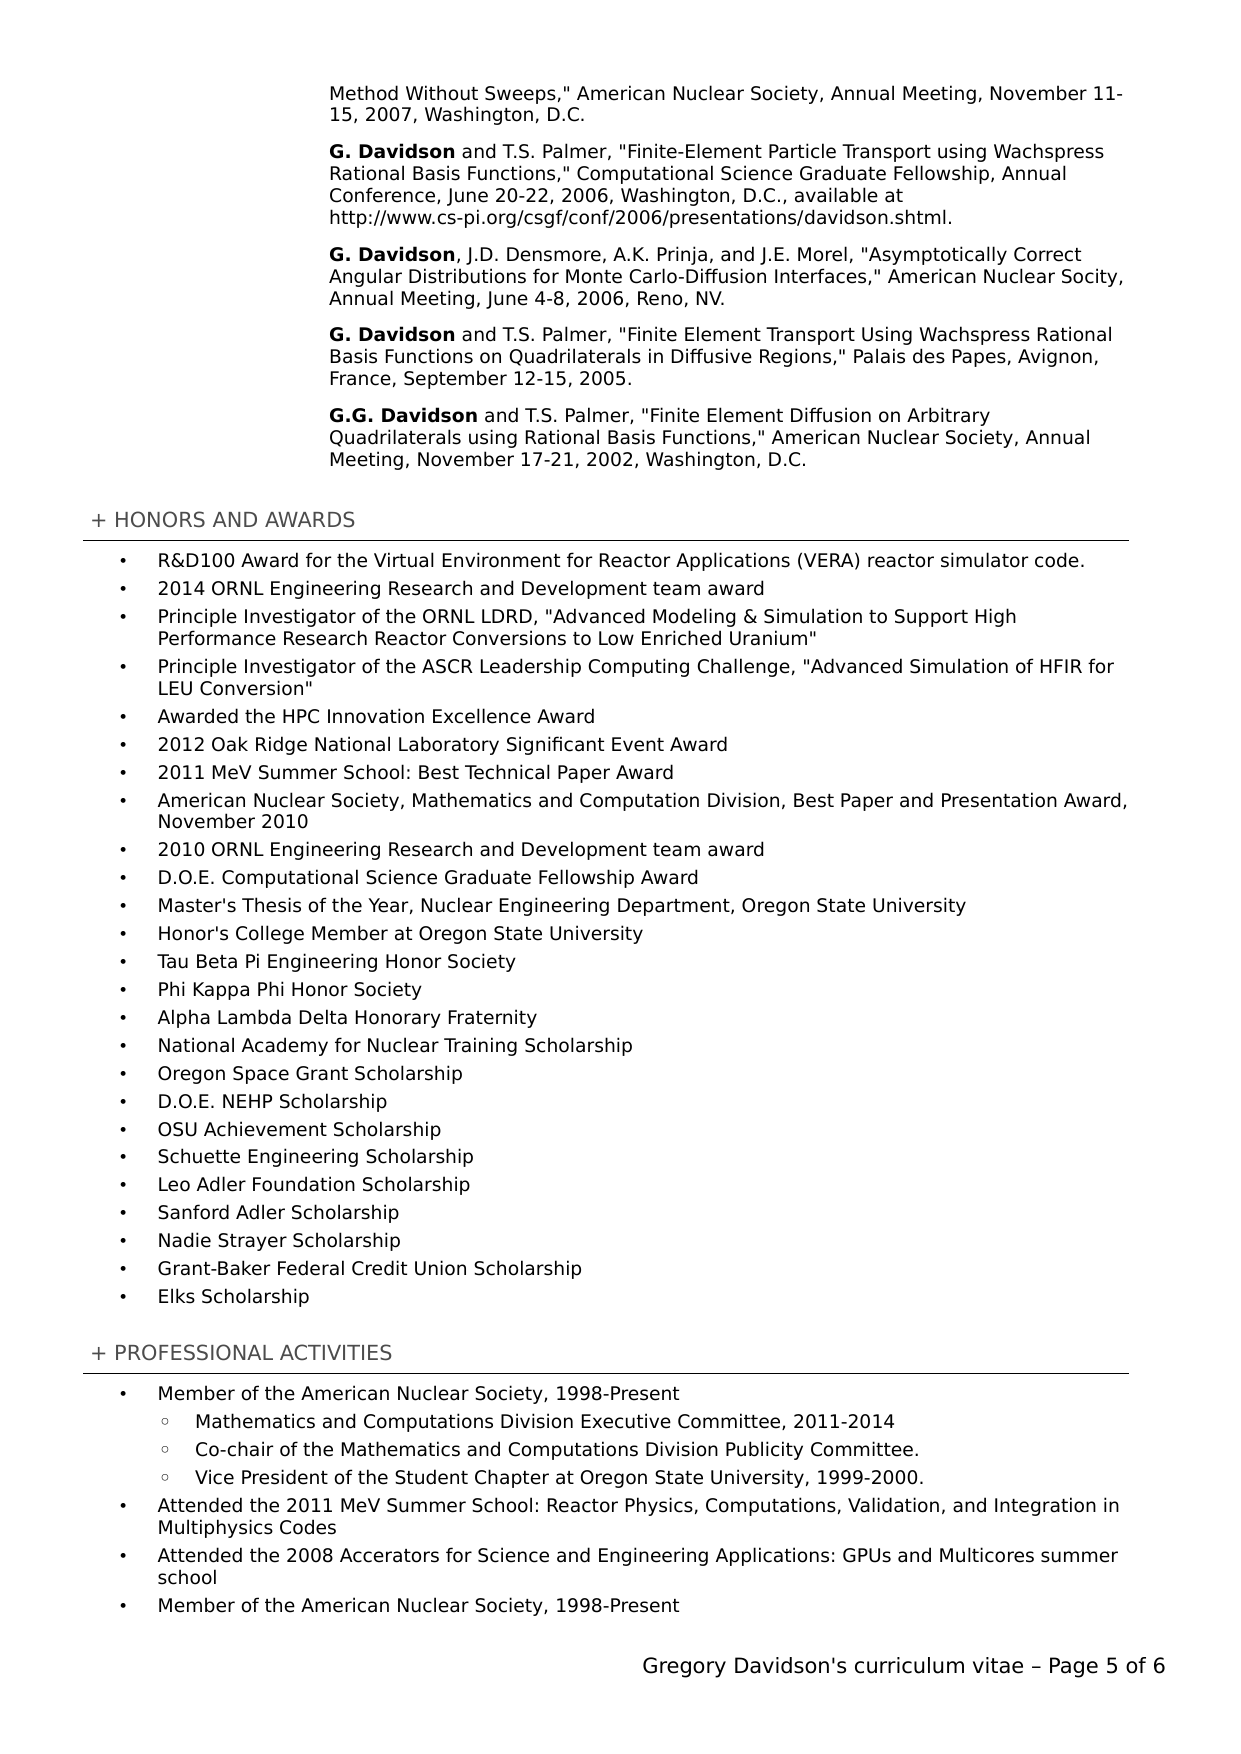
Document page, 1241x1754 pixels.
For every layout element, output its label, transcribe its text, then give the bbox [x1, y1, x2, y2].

table_cell + PROFESSIONAL ACTIVITIES [75, 1311, 1136, 1380]
table_cell R&D100 Award for the Virtual Environment for Reactor Applications (VERA) reactor simulator code. 2014 ORNL Engineering Research and Development team award Principle Investigator of the ORNL LDRD, "Advanced Modeling & Simulation to Support High Performance Research Reactor Conversions to Low Enriched Uranium" Principle Investigator of the ASCR Leadership Computing Challenge, "Advanced Simulation of HFIR for LEU Conversion" Awarded the HPC Innovation Excellence Award 2012 Oak Ridge National Laboratory Significant Event Award 2011 MeV Summer School: Best Technical Paper Award American Nuclear Society, Mathematics and Computation Division, Best Paper and Presentation Award, November 2010 2010 ORNL Engineering Research and Development team award D.O.E. Computational Science Graduate Fellowship Award Master's Thesis of the Year, Nuclear Engineering Department, Oregon State University Honor's College Member at Oregon State University Tau Beta Pi Engineering Honor Society Phi Kappa Phi Honor Society Alpha Lambda Delta Honorary Fraternity National Academy for Nuclear Training Scholarship Oregon Space Grant Scholarship D.O.E. NEHP Scholarship OSU Achievement Scholarship Schuette Engineering Scholarship Leo Adler Foundation Scholarship Sanford Adler Scholarship Nadie Strayer Scholarship Grant-Baker Federal Credit Union Scholarship Elks Scholarship [75, 548, 1136, 1311]
table_cell Member of the American Nuclear Society, 1998-Present Mathematics and Computations Division Executive Committee, 2011-2014 Co-chair of the Mathematics and Computations Division Publicity Committee. Vice President of the Student Chapter at Oregon State University, 1999-2000. Attended the 2011 MeV Summer School: Reactor Physics, Computations, Validation, and Integration in Multiphysics Codes Attended the 2008 Accerators for Science and Engineering Applications: GPUs and Multicores summer school Member of the American Nuclear Society, 1998-Present Graduate Senator of the Associated Students of Oregon State University, 2004-2006. [75, 1380, 1136, 1619]
table_cell Method Without Sweeps," American Nuclear Society, Annual Meeting, November 11-15, 2007, Washington, D.C. G. Davidson and T.S. Palmer, "Finite-Element Particle Transport using Wachspress Rational Basis Functions," Computational Science Graduate Fellowship, Annual Conference, June 20-22, 2006, Washington, D.C., available at http://www.cs-pi.org/csgf/conf/2006/presentations/davidson.shtml. G. Davidson, J.D. Densmore, A.K. Prinja, and J.E. Morel, "Asymptotically Correct Angular Distributions for Monte Carlo-Diffusion Interfaces," American Nuclear Socity, Annual Meeting, June 4-8, 2006, Reno, NV. G. Davidson and T.S. Palmer, "Finite Element Transport Using Wachspress Rational Basis Functions on Quadrilaterals in Diffusive Regions," Palais des Papes, Avignon, France, September 12-15, 2005. G.G. Davidson and T.S. Palmer, "Finite Element Diffusion on Arbitrary Quadrilaterals using Rational Basis Functions," American Nuclear Society, Annual Meeting, November 17-21, 2002, Washington, D.C. [321, 75, 1136, 478]
table_cell + HONORS AND AWARDS [75, 478, 1136, 547]
table_cell [75, 75, 321, 478]
